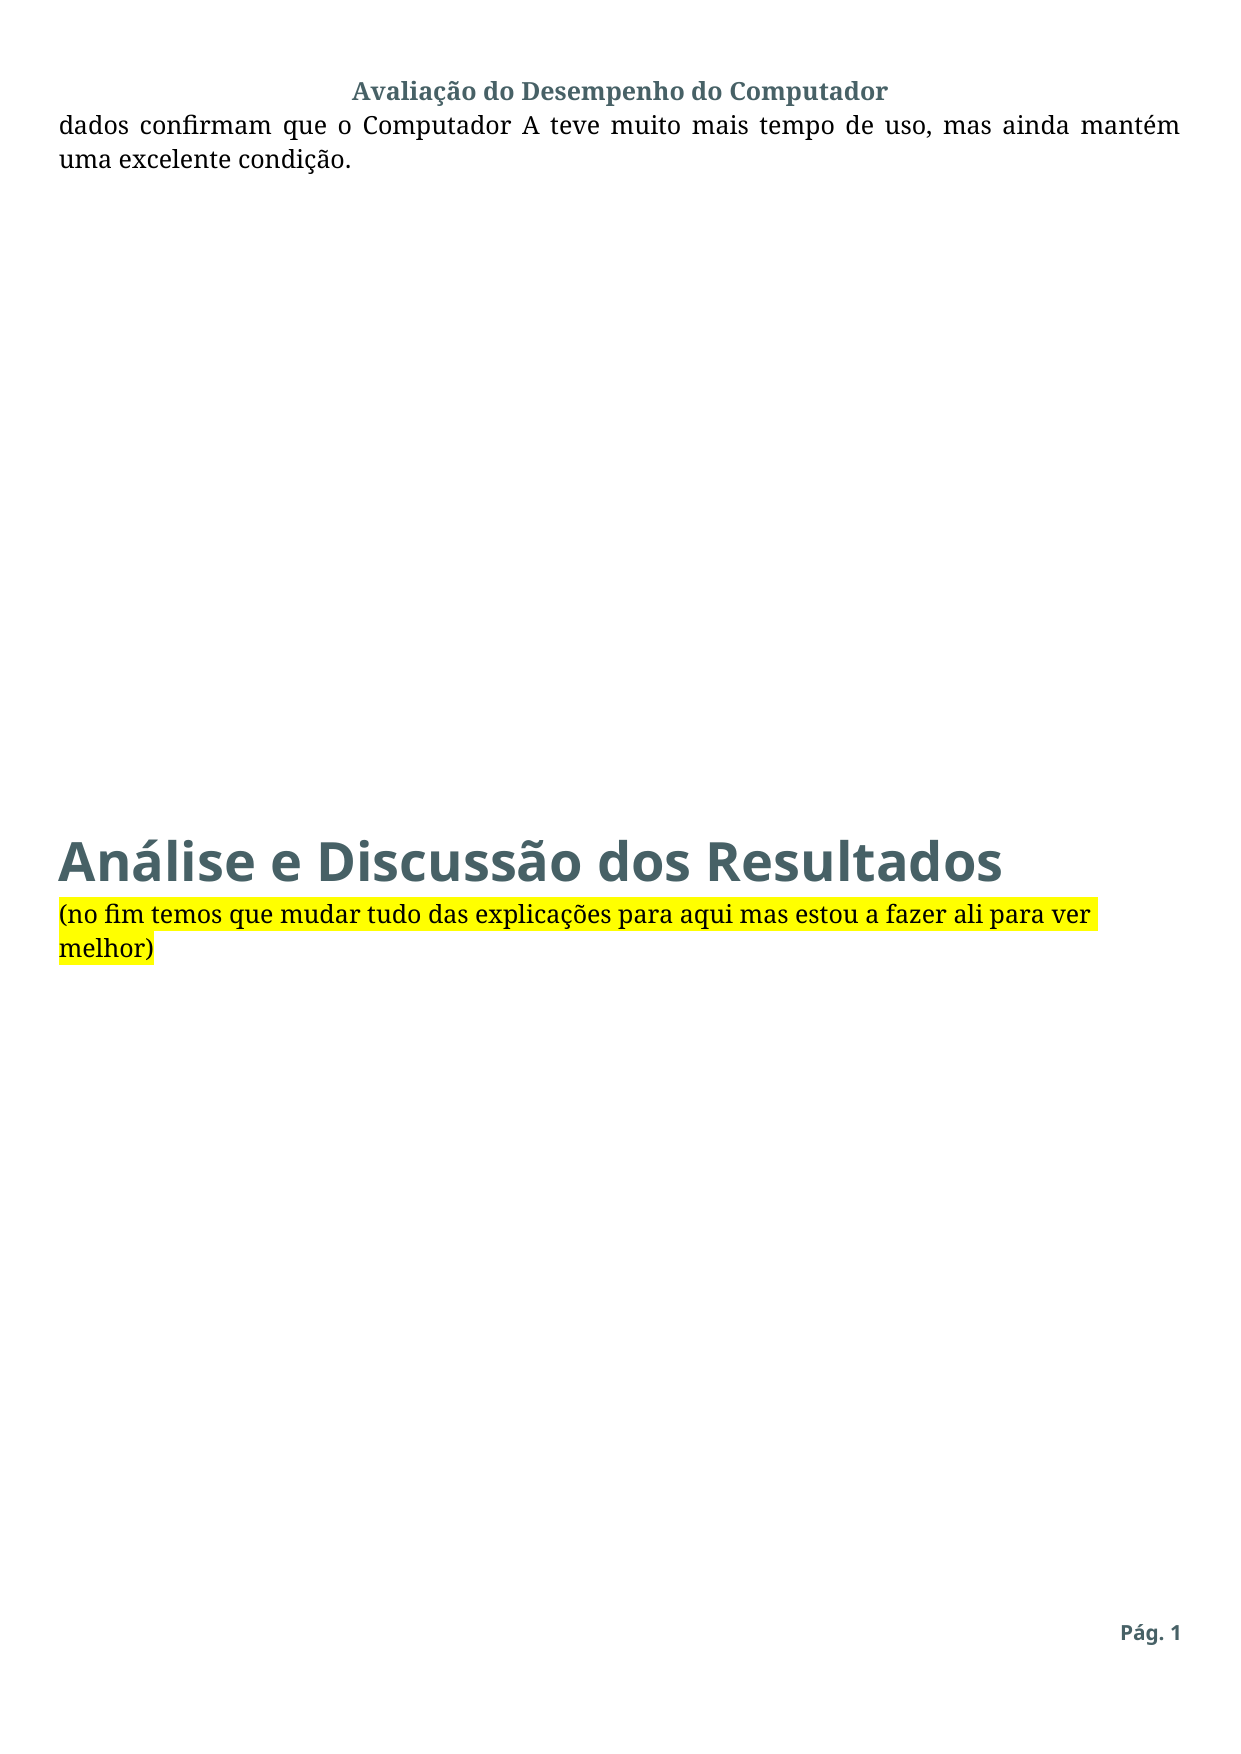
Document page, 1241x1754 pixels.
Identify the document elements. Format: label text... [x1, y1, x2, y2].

text dados confirmam que o Computador A teve muito mais tempo de uso, mas ainda mantém uma excelente condição. [58, 108, 1182, 176]
subtitle Análise e Discussão dos Resultados [58, 823, 1182, 897]
text (no fim temos que mudar tudo das explicações para aqui mas estou a fazer ali para ver melhor) [58, 897, 1182, 965]
